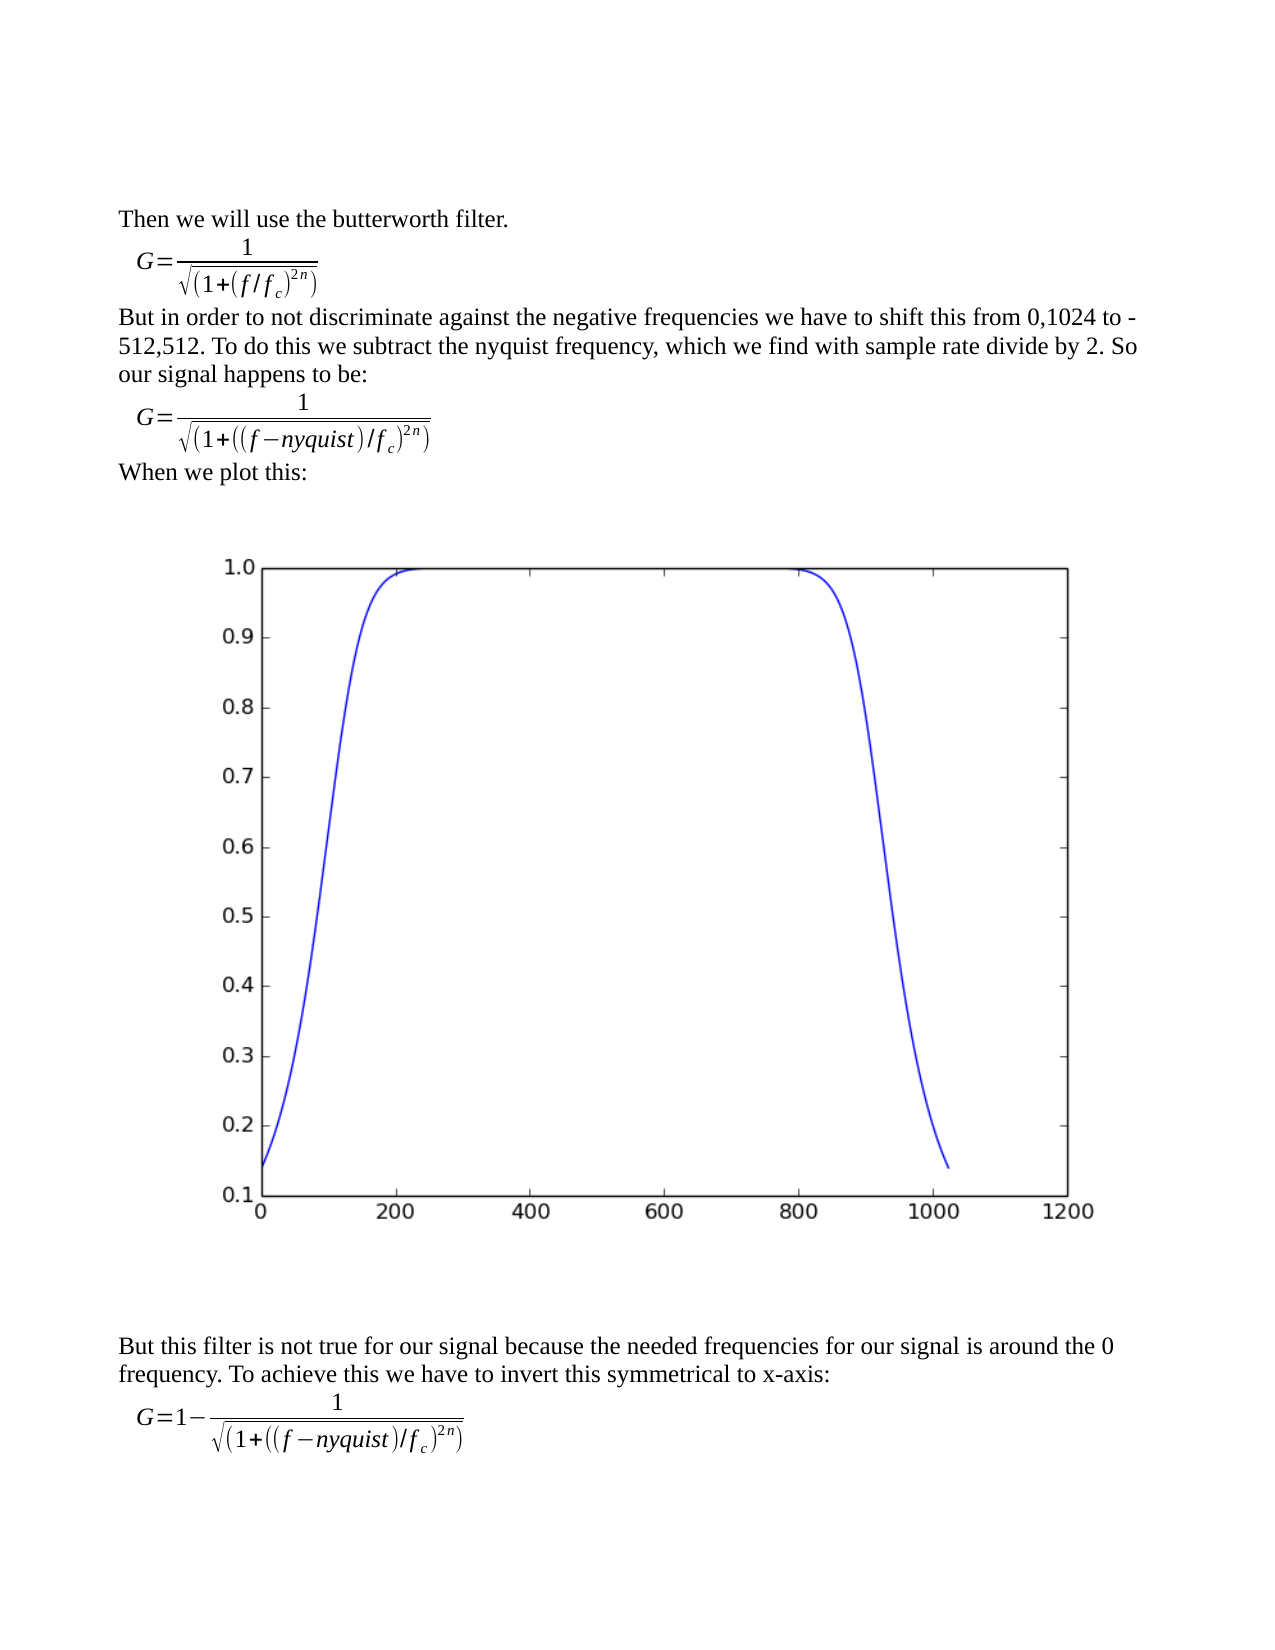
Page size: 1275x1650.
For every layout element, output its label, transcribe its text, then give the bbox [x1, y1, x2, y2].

text Then we will use the butterworth filter. [118, 204, 1157, 233]
picture [131, 490, 1171, 1274]
text But in order to not discriminate against the negative frequencies we have to shift this from 0,1024 to -512,512. To do this we subtract the nyquist frequency, which we find with sample rate divide by 2. So our signal happens to be: [118, 302, 1157, 388]
text When we plot this: [118, 457, 1157, 486]
text But this filter is not true for our signal because the needed frequencies for our signal is around the 0 frequency. To achieve this we have to invert this symmetrical to x-axis: [118, 1331, 1157, 1388]
